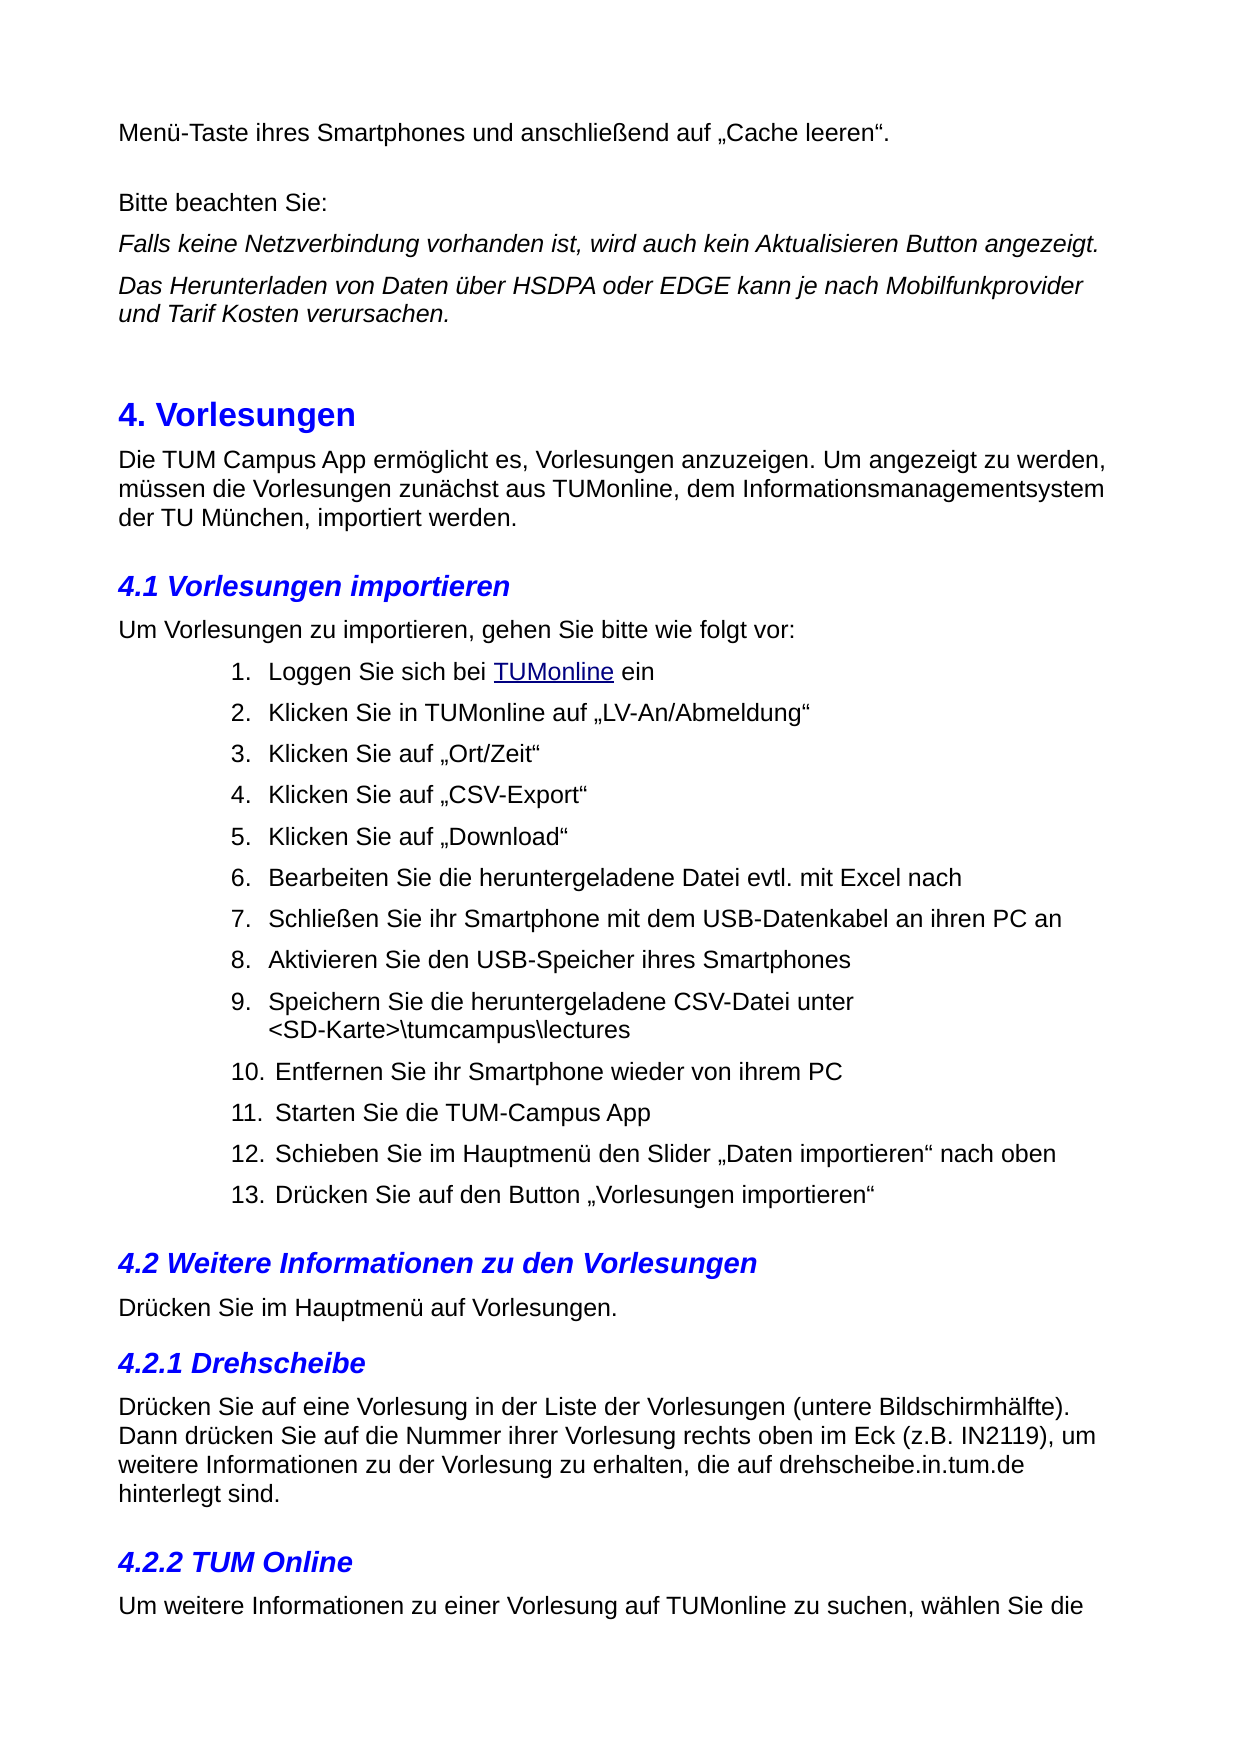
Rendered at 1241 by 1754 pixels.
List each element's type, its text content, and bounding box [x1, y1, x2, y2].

text Menü-Taste ihres Smartphones und anschließend auf „Cache leeren“. [118, 118, 1122, 147]
text Bitte beachten Sie: [118, 159, 1122, 217]
list Aktivieren Sie den USB-Speicher ihres Smartphones [231, 945, 1122, 974]
text Das Herunterladen von Daten über HSDPA oder EDGE kann je nach Mobilfunkprovider und Tarif Kosten verursachen. [118, 271, 1122, 357]
list Klicken Sie auf „CSV-Export“ [231, 780, 1122, 809]
list Entfernen Sie ihr Smartphone wieder von ihrem PC [231, 1057, 1122, 1085]
list Schließen Sie ihr Smartphone mit dem USB-Datenkabel an ihren PC an [231, 904, 1122, 933]
list Drücken Sie auf den Button „Vorlesungen importieren“ [231, 1180, 1122, 1209]
subtitle 4.1 Vorlesungen importieren [118, 569, 1122, 603]
list Schieben Sie im Hauptmenü den Slider „Daten importieren“ nach oben [231, 1139, 1122, 1168]
text Um weitere Informationen zu einer Vorlesung auf TUMonline zu suchen, wählen Sie die [118, 1591, 1122, 1620]
list Klicken Sie auf „Ort/Zeit“ [231, 739, 1122, 768]
text Die TUM Campus App ermöglicht es, Vorlesungen anzuzeigen. Um angezeigt zu werden, müssen die Vorlesungen zunächst aus TUMonline, dem Informationsmanagementsystem der TU München, importiert werden. [118, 446, 1122, 532]
text Falls keine Netzverbindung vorhanden ist, wird auch kein Aktualisieren Button angezeigt. [118, 229, 1122, 258]
subtitle 4. Vorlesungen [118, 394, 1122, 433]
subtitle 4.2 Weitere Informationen zu den Vorlesungen [118, 1247, 1122, 1280]
list Loggen Sie sich bei TUMonline ein [231, 657, 1122, 685]
list Klicken Sie auf „Download“ [231, 822, 1122, 850]
text Um Vorlesungen zu importieren, gehen Sie bitte wie folgt vor: [118, 615, 1122, 644]
list Bearbeiten Sie die heruntergeladene Datei evtl. mit Excel nach [231, 863, 1122, 892]
list Klicken Sie in TUMonline auf „LV-An/Abmeldung“ [231, 698, 1122, 727]
subtitle 4.2.1 Drehscheibe [118, 1346, 1122, 1380]
list Speichern Sie die heruntergeladene CSV-Datei unter <SD-Karte>\tumcampus\lectures [231, 987, 1122, 1044]
text Drücken Sie auf eine Vorlesung in der Liste der Vorlesungen (untere Bildschirmhälfte). Dann drücken Sie auf die Nummer ihrer Vorlesung rechts oben im Eck (z.B. IN2119), um weitere Informationen zu der Vorlesung zu erhalten, die auf drehscheibe.in.tum.de hinterlegt sind. [118, 1392, 1122, 1507]
text Drücken Sie im Hauptmenü auf Vorlesungen. [118, 1293, 1122, 1321]
subtitle 4.2.2 TUM Online [118, 1545, 1122, 1578]
list Starten Sie die TUM-Campus App [231, 1098, 1122, 1127]
